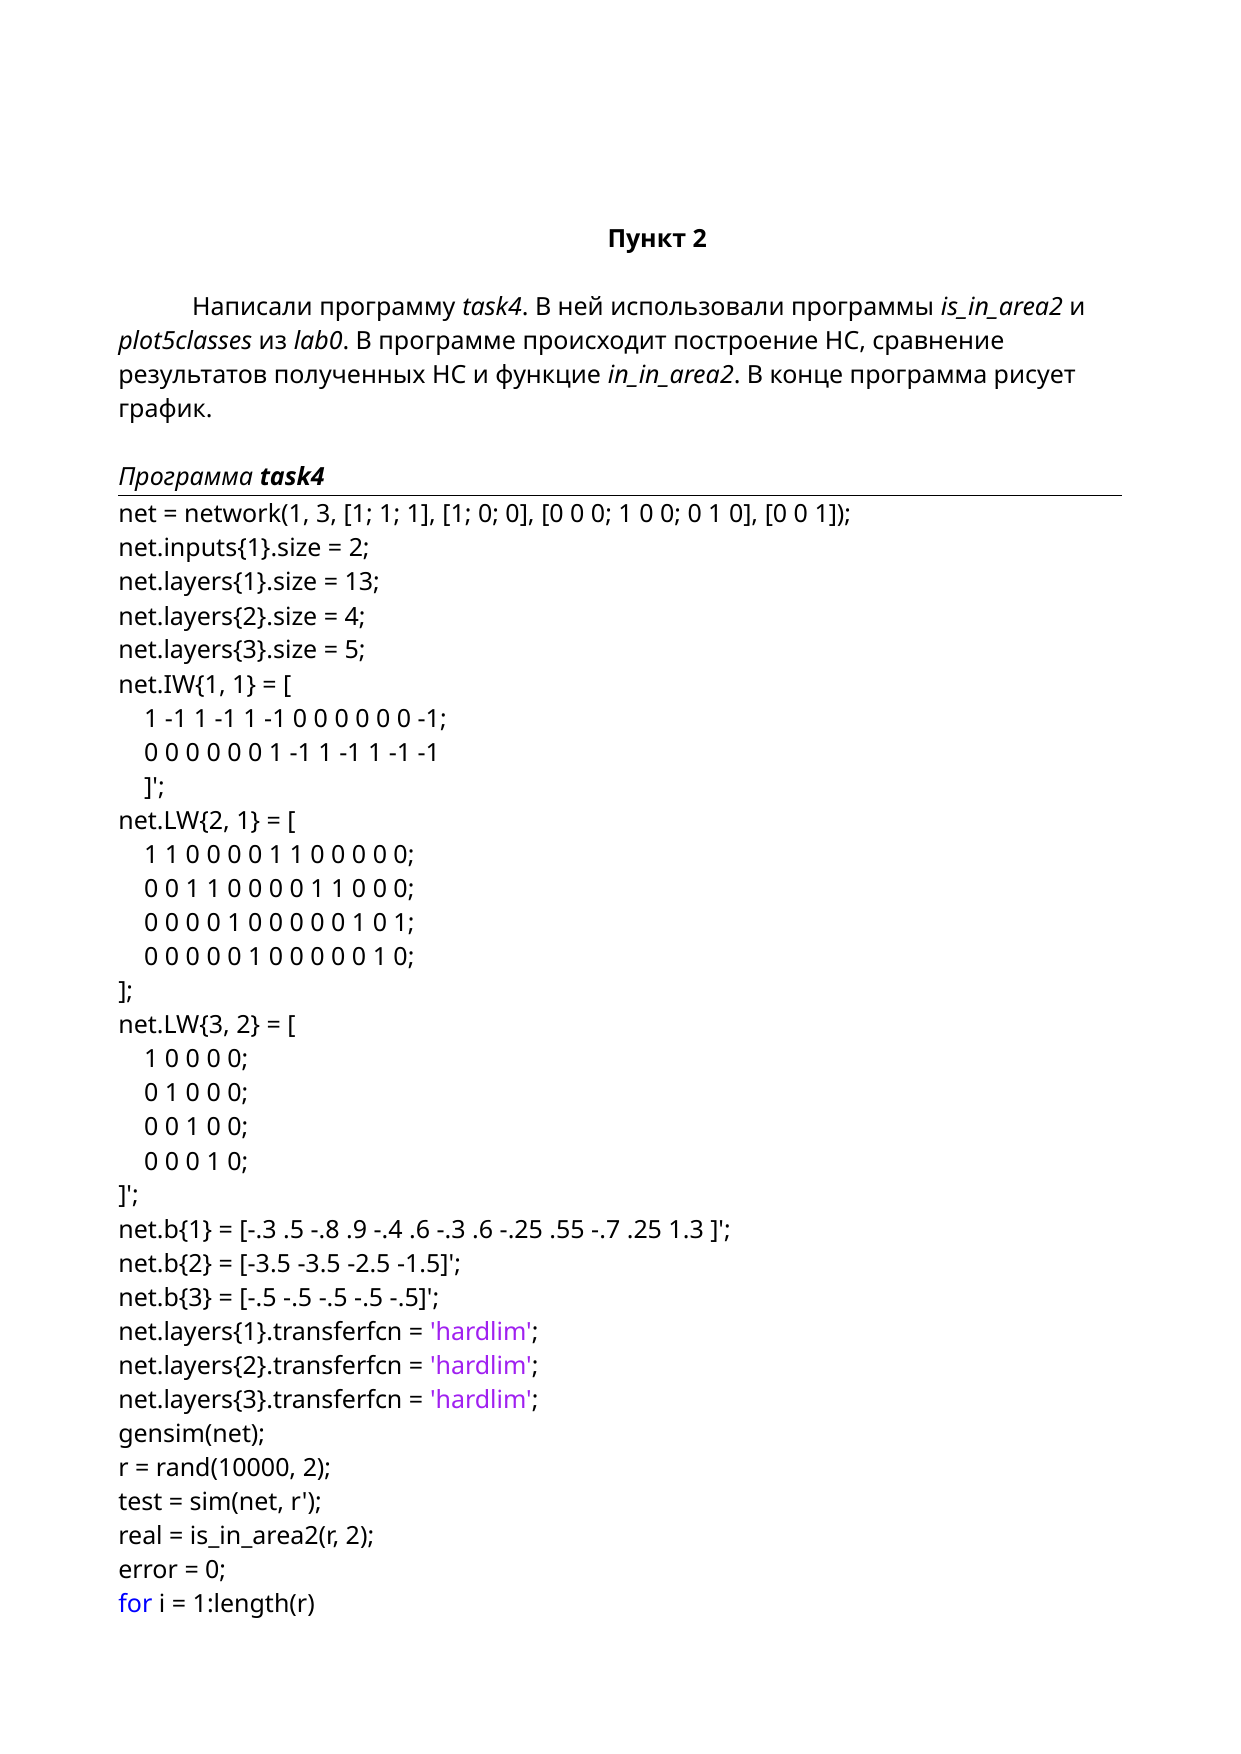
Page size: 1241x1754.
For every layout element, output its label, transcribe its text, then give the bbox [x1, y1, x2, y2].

text ]'; [118, 768, 1122, 802]
text net.IW{1, 1} = [ [118, 666, 1122, 700]
text net.layers{1}.transferfcn = 'hardlim'; [118, 1313, 1122, 1347]
text net.layers{3}.size = 5; [118, 632, 1122, 666]
text 0 0 1 0 0; [118, 1109, 1122, 1143]
text net.LW{3, 2} = [ [118, 1007, 1122, 1041]
text 0 0 0 1 0; [118, 1143, 1122, 1177]
text net.layers{2}.size = 4; [118, 598, 1122, 632]
text 0 0 0 0 0 1 0 0 0 0 0 1 0; [118, 939, 1122, 973]
text 0 0 0 0 0 0 1 -1 1 -1 1 -1 -1 [118, 734, 1122, 768]
text for i = 1:length(r) [118, 1586, 1122, 1620]
text test = sim(net, r'); [118, 1484, 1122, 1518]
text Написали программу task4. В ней использовали программы is_in_area2 и plot5classes из lab0. В программе происходит построение НС, сравнение результатов полученных НС и функцие in_in_area2. В конце программа рисует график. [118, 288, 1122, 425]
text net.layers{2}.transferfcn = 'hardlim'; [118, 1347, 1122, 1382]
text r = rand(10000, 2); [118, 1450, 1122, 1484]
text net.layers{3}.transferfcn = 'hardlim'; [118, 1382, 1122, 1416]
text net.LW{2, 1} = [ [118, 802, 1122, 837]
text net.layers{1}.size = 13; [118, 564, 1122, 598]
text net.b{3} = [-.5 -.5 -.5 -.5 -.5]'; [118, 1279, 1122, 1313]
text gensim(net); [118, 1416, 1122, 1450]
text 0 1 0 0 0; [118, 1075, 1122, 1109]
text net.b{1} = [-.3 .5 -.8 .9 -.4 .6 -.3 .6 -.25 .55 -.7 .25 1.3 ]'; [118, 1211, 1122, 1245]
text net = network(1, 3, [1; 1; 1], [1; 0; 0], [0 0 0; 1 0 0; 0 1 0], [0 0 1]); [118, 496, 1122, 530]
text real = is_in_area2(r, 2); [118, 1518, 1122, 1552]
text 1 1 0 0 0 0 1 1 0 0 0 0 0; [118, 837, 1122, 871]
text Пункт 2 [118, 220, 1122, 254]
text 0 0 0 0 1 0 0 0 0 0 1 0 1; [118, 905, 1122, 939]
text Программа task4 [118, 459, 1122, 495]
text 1 -1 1 -1 1 -1 0 0 0 0 0 0 -1; [118, 700, 1122, 734]
text net.inputs{1}.size = 2; [118, 530, 1122, 564]
text ]'; [118, 1177, 1122, 1211]
text 0 0 1 1 0 0 0 0 1 1 0 0 0; [118, 871, 1122, 905]
text ]; [118, 973, 1122, 1007]
text 1 0 0 0 0; [118, 1041, 1122, 1075]
text net.b{2} = [-3.5 -3.5 -2.5 -1.5]'; [118, 1245, 1122, 1279]
text error = 0; [118, 1552, 1122, 1586]
